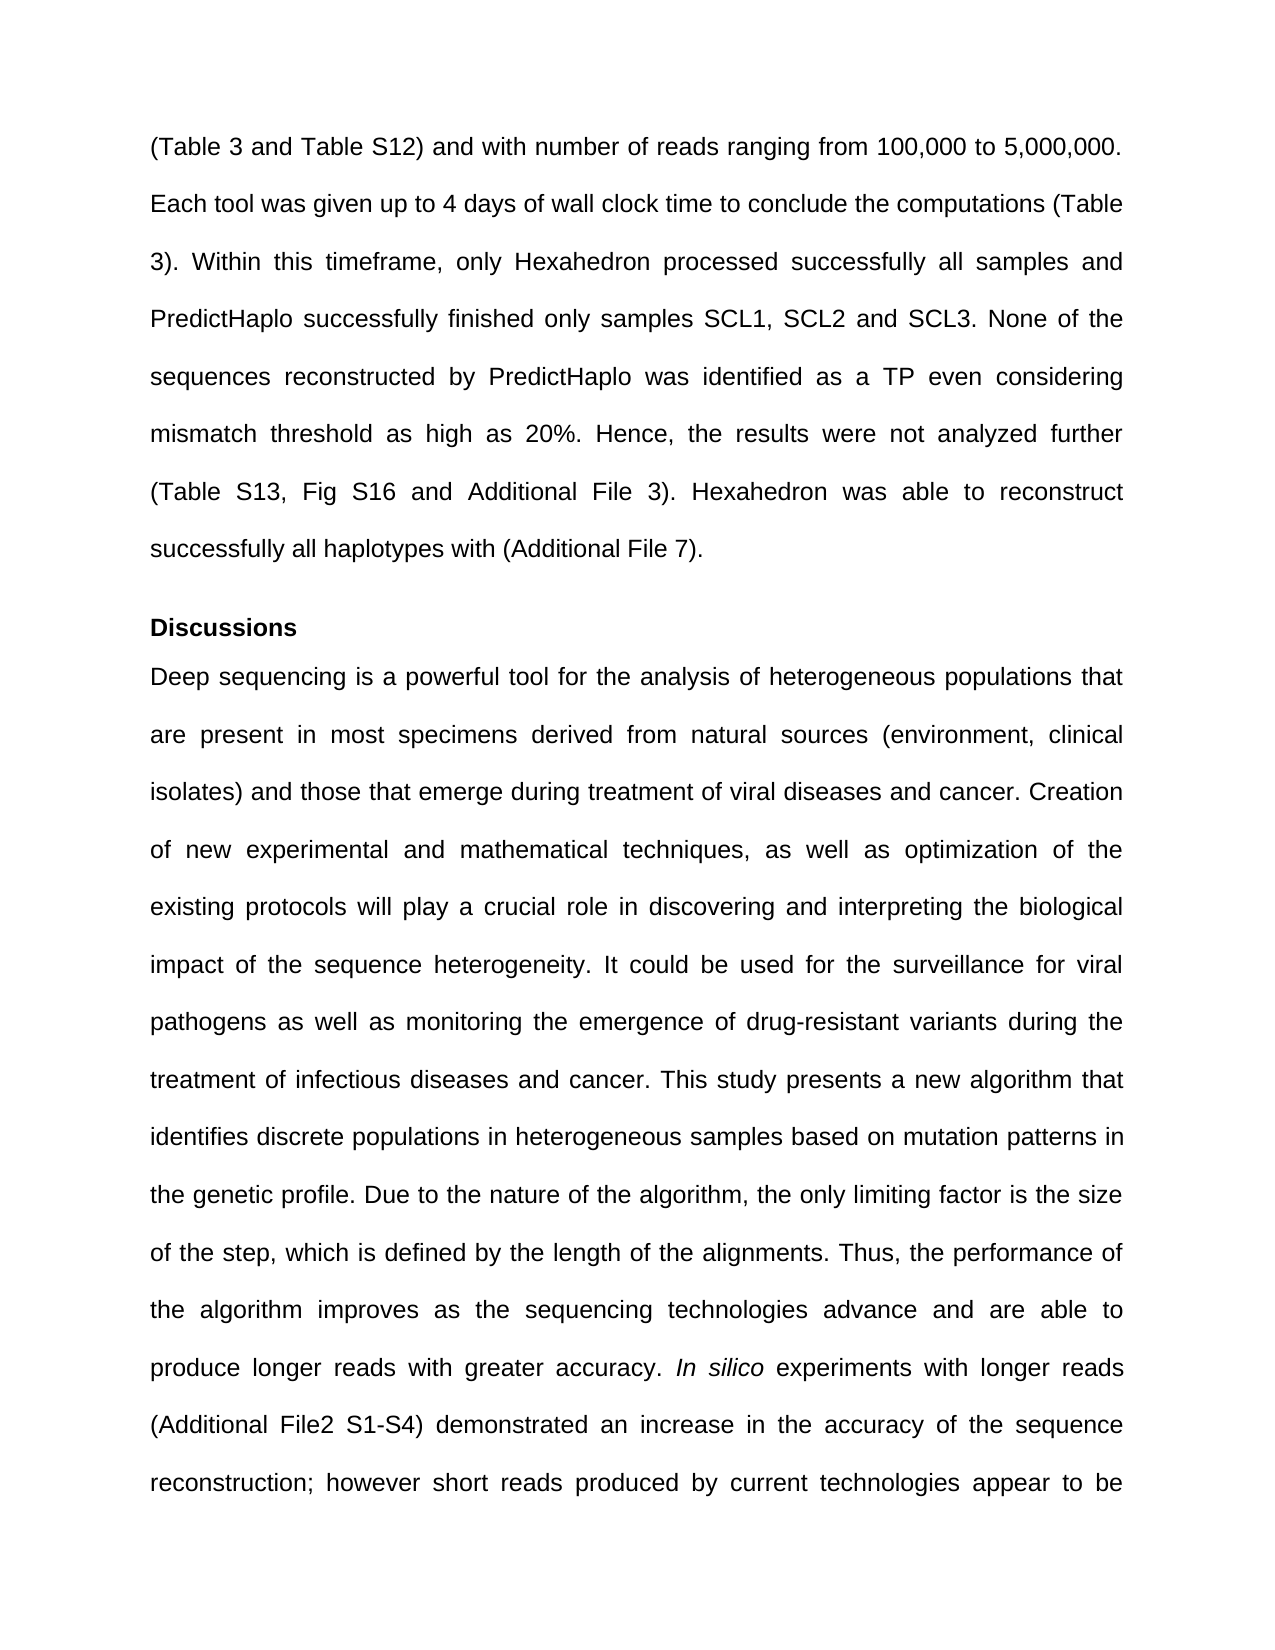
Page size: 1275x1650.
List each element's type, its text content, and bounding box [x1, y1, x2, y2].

text (Table 3 and Table S12) and with number of reads ranging from 100,000 to 5,000,000. Each tool was given up to 4 days of wall clock time to conclude the computations (Table 3). Within this timeframe, only Hexahedron processed successfully all samples and PredictHaplo successfully finished only samples SCL1, SCL2 and SCL3. None of the sequences reconstructed by PredictHaplo was identified as a TP even considering mismatch threshold as high as 20%. Hence, the results were not analyzed further (Table S13, Fig S16 and Additional File 3). Hexahedron was able to reconstruct successfully all haplotypes with (Additional File 7). [150, 132, 1125, 563]
text Deep sequencing is a powerful tool for the analysis of heterogeneous populations that are present in most specimens derived from natural sources (environment, clinical isolates) and those that emerge during treatment of viral diseases and cancer. Creation of new experimental and mathematical techniques, as well as optimization of the existing protocols will play a crucial role in discovering and interpreting the biological impact of the sequence heterogeneity. It could be used for the surveillance for viral pathogens as well as monitoring the emergence of drug-resistant variants during the treatment of infectious diseases and cancer. This study presents a new algorithm that identifies discrete populations in heterogeneous samples based on mutation patterns in the genetic profile. Due to the nature of the algorithm, the only limiting factor is the size of the step, which is defined by the length of the alignments. Thus, the performance of the algorithm improves as the sequencing technologies advance and are able to produce longer reads with greater accuracy. In silico experiments with longer reads (Additional File2 S1-S4) demonstrated an increase in the accuracy of the sequence reconstruction; however short reads produced by current technologies appear to be [150, 662, 1125, 1497]
text Discussions [150, 613, 1125, 642]
